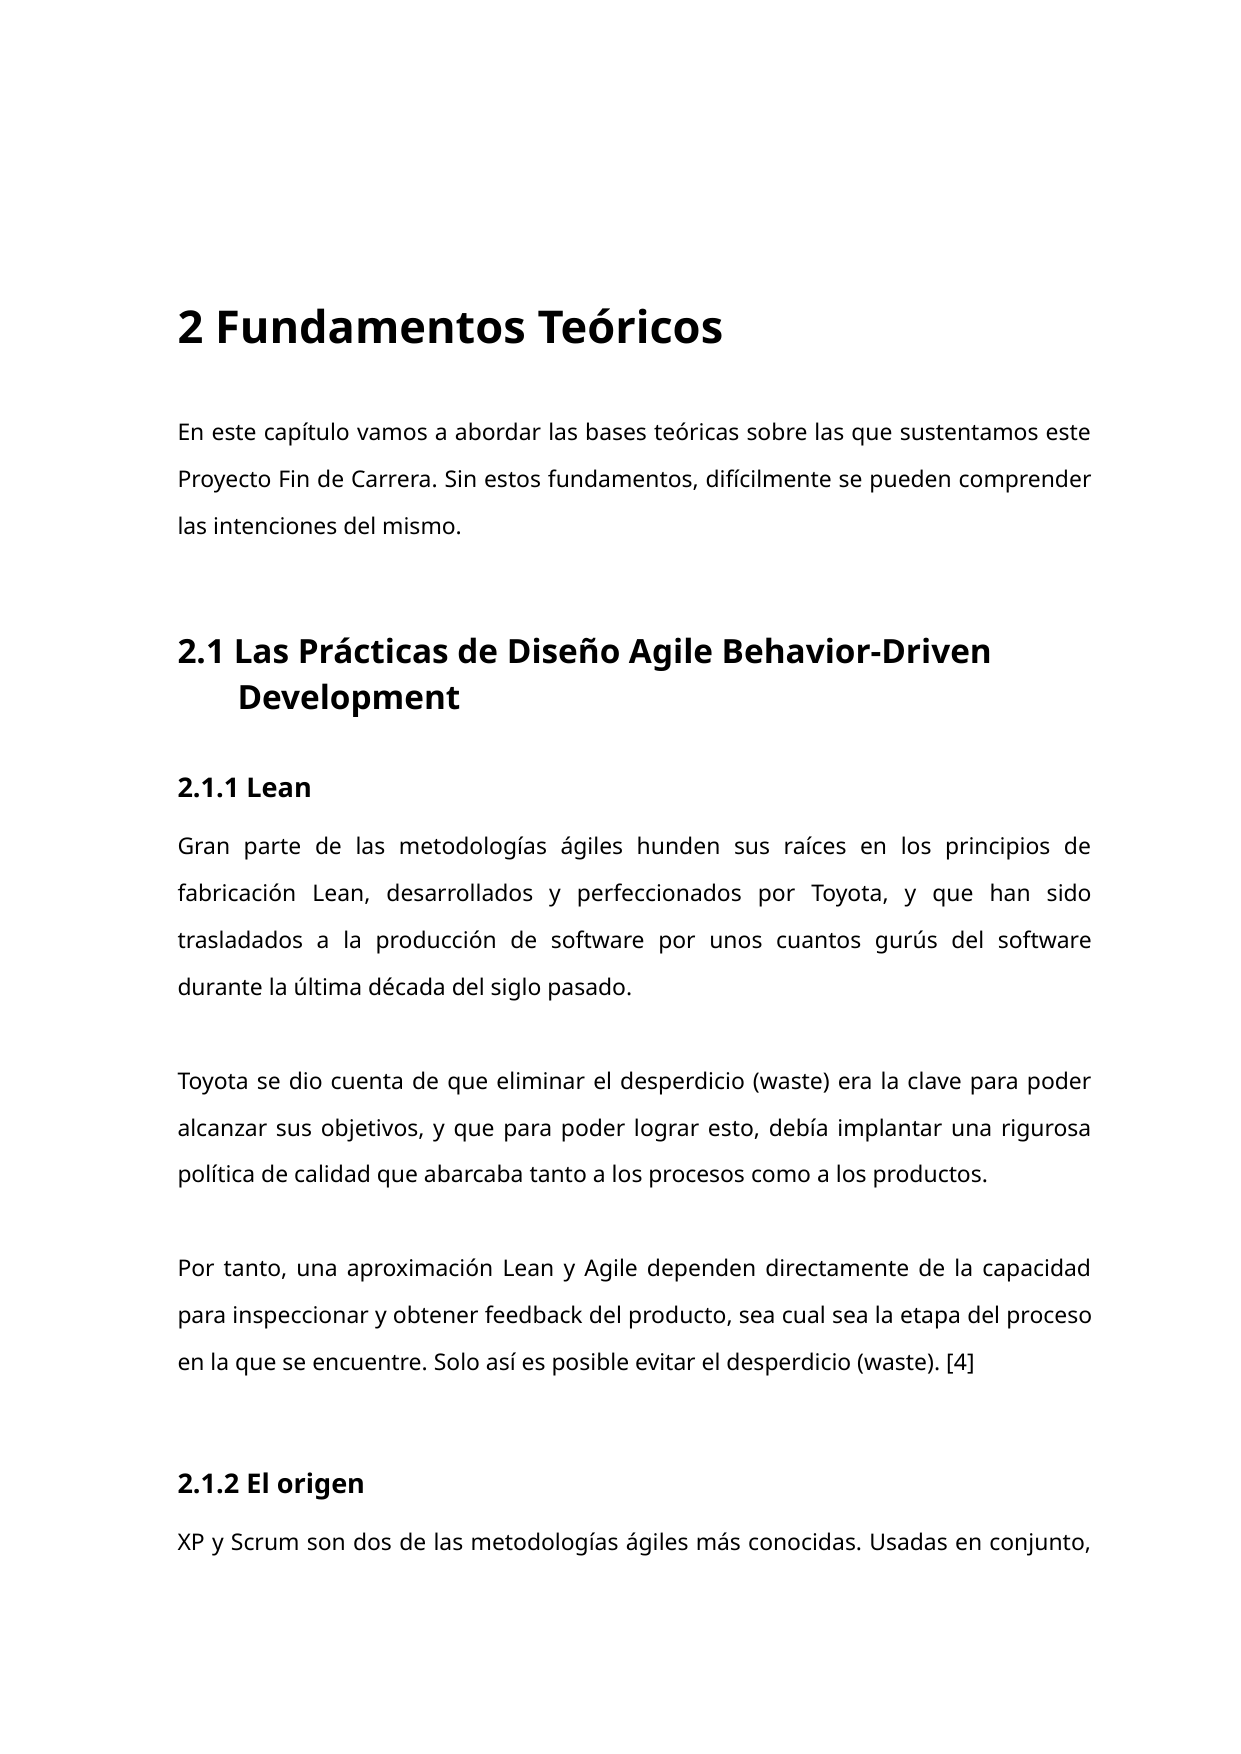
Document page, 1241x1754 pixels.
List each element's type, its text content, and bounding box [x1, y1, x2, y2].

subtitle Fundamentos Teóricos [177, 295, 1093, 357]
text XP y Scrum son dos de las metodologías ágiles más conocidas. Usadas en conjunto, [177, 1526, 1093, 1557]
subtitle Las Prácticas de Diseño Agile Behavior-Driven Development [177, 628, 1093, 719]
text Por tanto, una aproximación Lean y Agile dependen directamente de la capacidad para inspeccionar y obtener feedback del producto, sea cual sea la etapa del proceso en la que se encuentre. Solo así es posible evitar el desperdicio (waste). [4] [177, 1252, 1093, 1377]
text Toyota se dio cuenta de que eliminar el desperdicio (waste) era la clave para poder alcanzar sus objetivos, y que para poder lograr esto, debía implantar una rigurosa política de calidad que abarcaba tanto a los procesos como a los productos. [177, 1065, 1093, 1190]
text Gran parte de las metodologías ágiles hunden sus raíces en los principios de fabricación Lean, desarrollados y perfeccionados por Toyota, y que han sido trasladados a la producción de software por unos cuantos gurús del software durante la última década del siglo pasado. [177, 830, 1093, 1002]
text En este capítulo vamos a abordar las bases teóricas sobre las que sustentamos este Proyecto Fin de Carrera. Sin estos fundamentos, difícilmente se pueden comprender las intenciones del mismo. [177, 416, 1093, 541]
subtitle El origen [177, 1464, 1093, 1501]
subtitle Lean [177, 769, 1093, 806]
